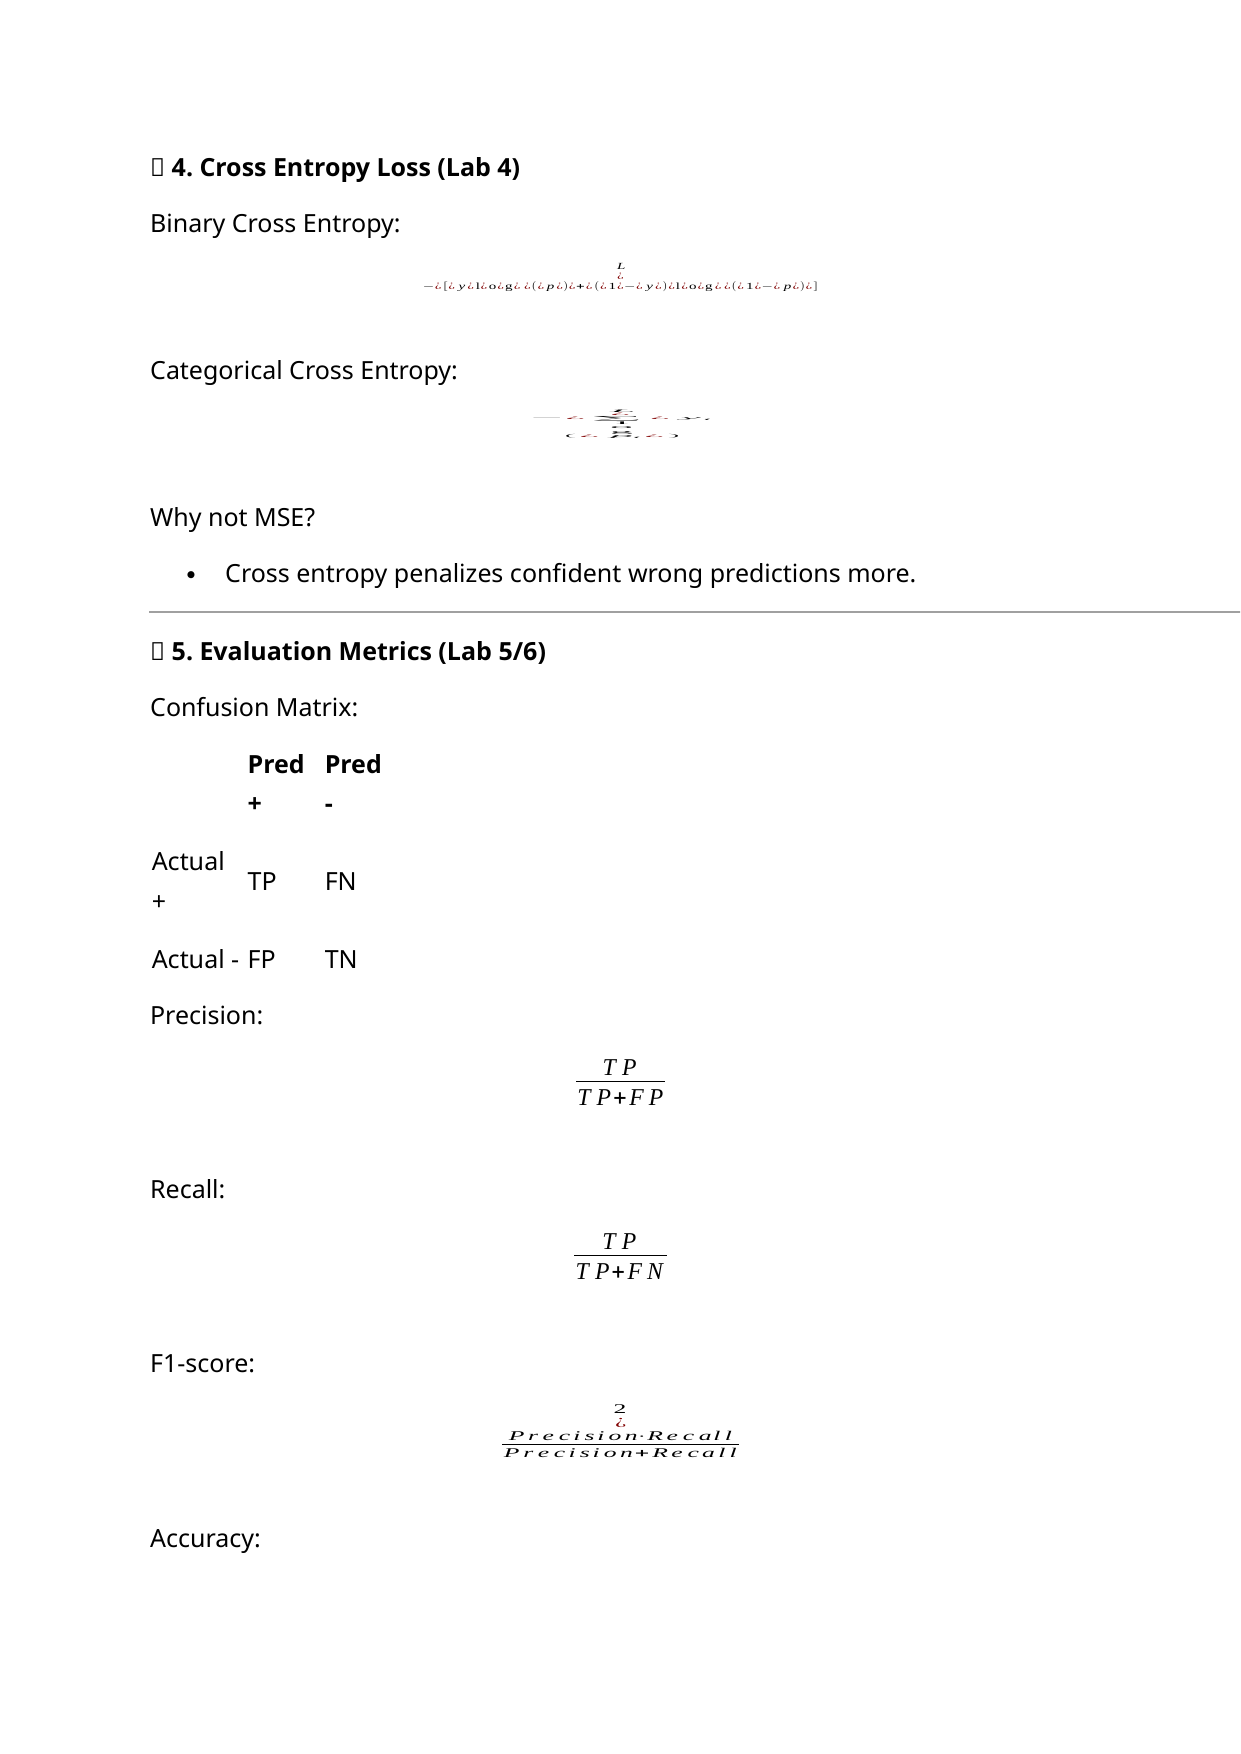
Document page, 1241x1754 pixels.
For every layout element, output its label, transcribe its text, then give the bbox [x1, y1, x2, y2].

list Cross entropy penalizes confident wrong predictions more. [187, 556, 1090, 590]
table_cell Actual - [150, 940, 246, 998]
text Categorical Cross Entropy: [150, 353, 1090, 387]
text Why not MSE? [150, 500, 1090, 534]
table_header Pred + [246, 745, 323, 842]
text Accuracy: [150, 1521, 1090, 1555]
table_cell FN [323, 843, 397, 940]
text Binary Cross Entropy: [150, 206, 1090, 240]
text 🔹 5. Evaluation Metrics (Lab 5/6) [150, 633, 1090, 668]
table_cell Actual + [150, 843, 246, 940]
text Confusion Matrix: [150, 689, 1090, 723]
text 🔹 4. Cross Entropy Loss (Lab 4) [150, 150, 1090, 184]
table_cell TP [246, 843, 323, 940]
table_header [150, 745, 246, 842]
table_cell FP [246, 940, 323, 998]
text Recall: [150, 1172, 1090, 1206]
text Precision: [150, 998, 1090, 1032]
table_header Pred - [323, 745, 397, 842]
text F1-score: [150, 1346, 1090, 1380]
table_cell TN [323, 940, 397, 998]
